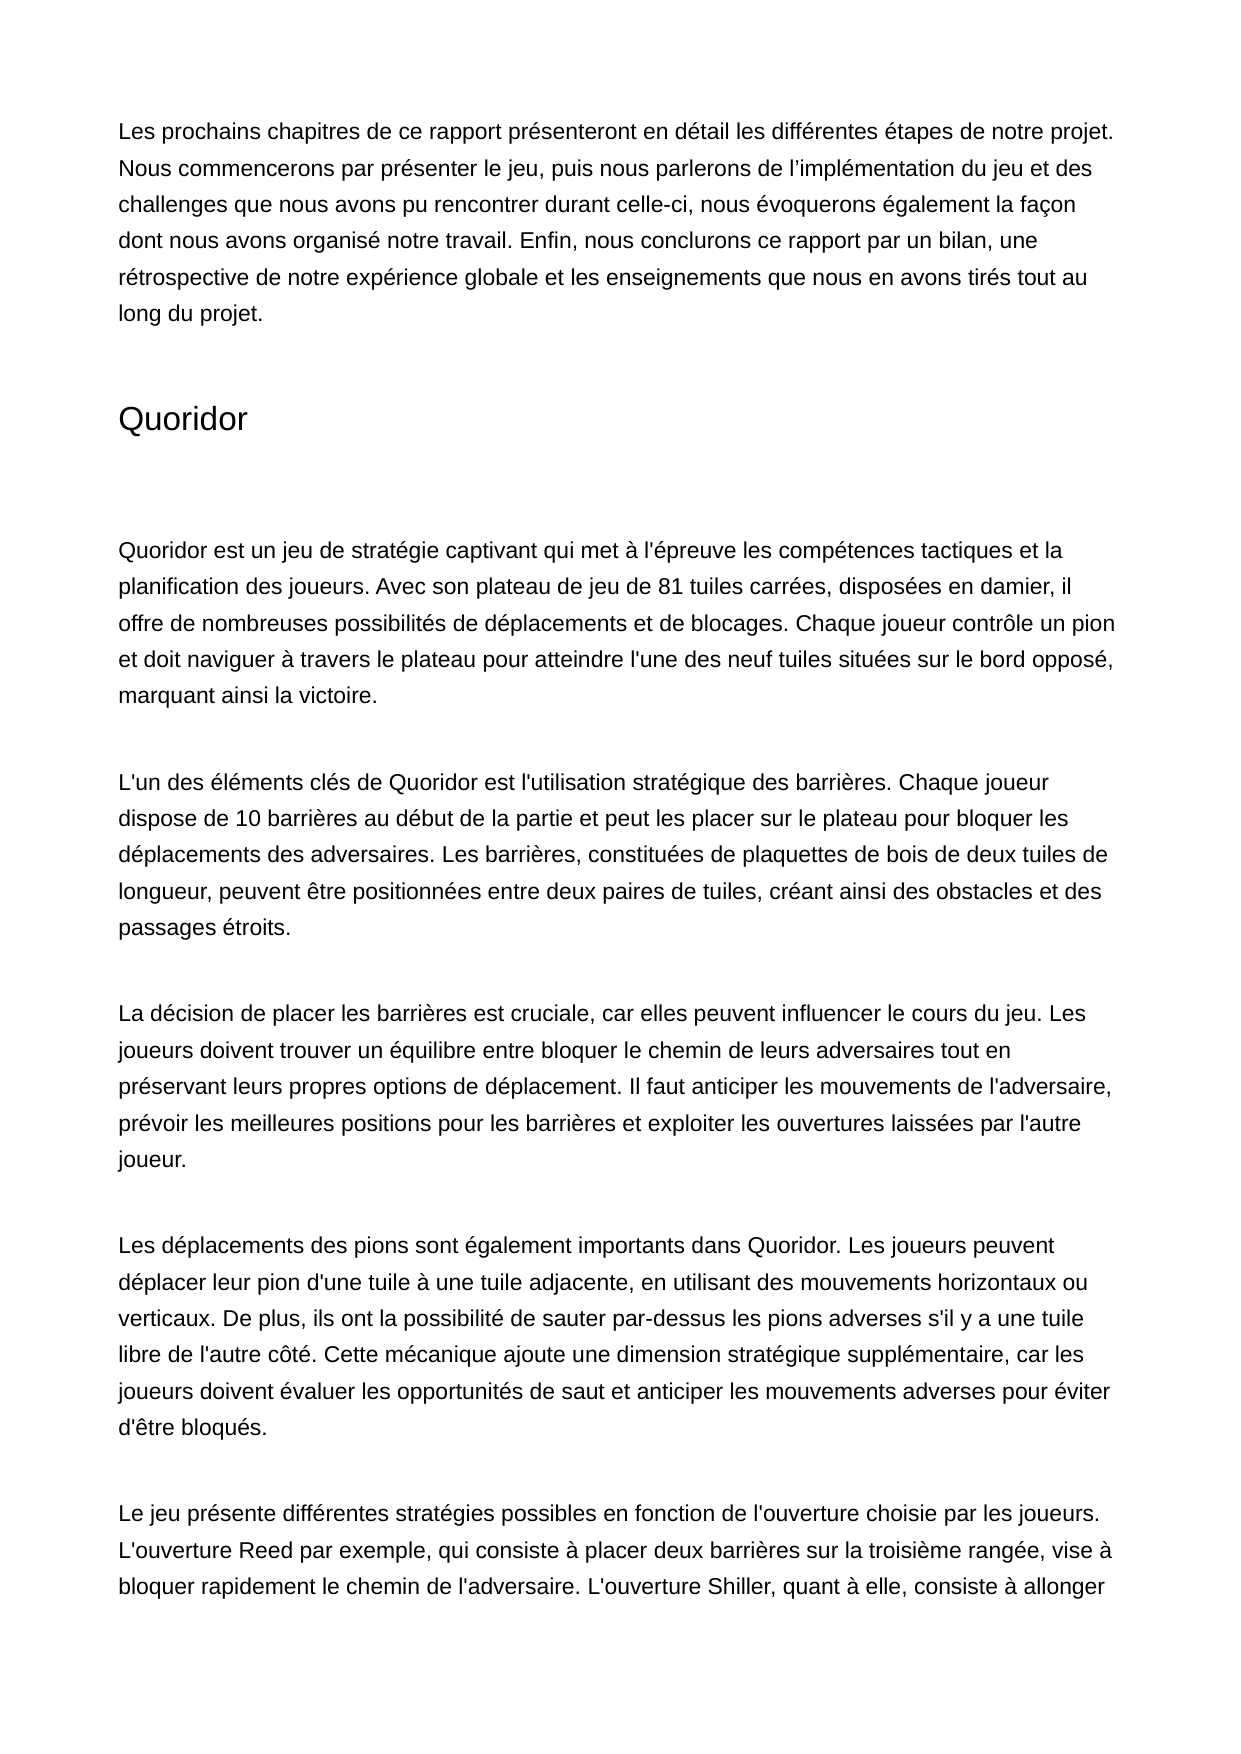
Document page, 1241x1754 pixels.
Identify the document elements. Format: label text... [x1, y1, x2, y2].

text Le jeu présente différentes stratégies possibles en fonction de l'ouverture choisie par les joueurs. L'ouverture Reed par exemple, qui consiste à placer deux barrières sur la troisième rangée, vise à bloquer rapidement le chemin de l'adversaire. L'ouverture Shiller, quant à elle, consiste à allonger [118, 1500, 1122, 1599]
text Les prochains chapitres de ce rapport présenteront en détail les différentes étapes de notre projet. Nous commencerons par présenter le jeu, puis nous parlerons de l’implémentation du jeu et des challenges que nous avons pu rencontrer durant celle-ci, nous évoquerons également la façon dont nous avons organisé notre travail. Enfin, nous conclurons ce rapport par un bilan, une rétrospective de notre expérience globale et les enseignements que nous en avons tirés tout au long du projet. [118, 118, 1122, 326]
text Les déplacements des pions sont également importants dans Quoridor. Les joueurs peuvent déplacer leur pion d'une tuile à une tuile adjacente, en utilisant des mouvements horizontaux ou verticaux. De plus, ils ont la possibilité de sauter par-dessus les pions adverses s'il y a une tuile libre de l'autre côté. Cette mécanique ajoute une dimension stratégique supplémentaire, car les joueurs doivent évaluer les opportunités de saut et anticiper les mouvements adverses pour éviter d'être bloqués. [118, 1232, 1122, 1440]
subtitle Quoridor [118, 399, 1122, 437]
text Quoridor est un jeu de stratégie captivant qui met à l'épreuve les compétences tactiques et la planification des joueurs. Avec son plateau de jeu de 81 tuiles carrées, disposées en damier, il offre de nombreuses possibilités de déplacements et de blocages. Chaque joueur contrôle un pion et doit naviguer à travers le plateau pour atteindre l'une des neuf tuiles situées sur le bord opposé, marquant ainsi la victoire. [118, 537, 1122, 709]
text La décision de placer les barrières est cruciale, car elles peuvent influencer le cours du jeu. Les joueurs doivent trouver un équilibre entre bloquer le chemin de leurs adversaires tout en préservant leurs propres options de déplacement. Il faut anticiper les mouvements de l'adversaire, prévoir les meilleures positions pour les barrières et exploiter les ouvertures laissées par l'autre joueur. [118, 1000, 1122, 1172]
text L'un des éléments clés de Quoridor est l'utilisation stratégique des barrières. Chaque joueur dispose de 10 barrières au début de la partie et peut les placer sur le plateau pour bloquer les déplacements des adversaires. Les barrières, constituées de plaquettes de bois de deux tuiles de longueur, peuvent être positionnées entre deux paires de tuiles, créant ainsi des obstacles et des passages étroits. [118, 769, 1122, 940]
